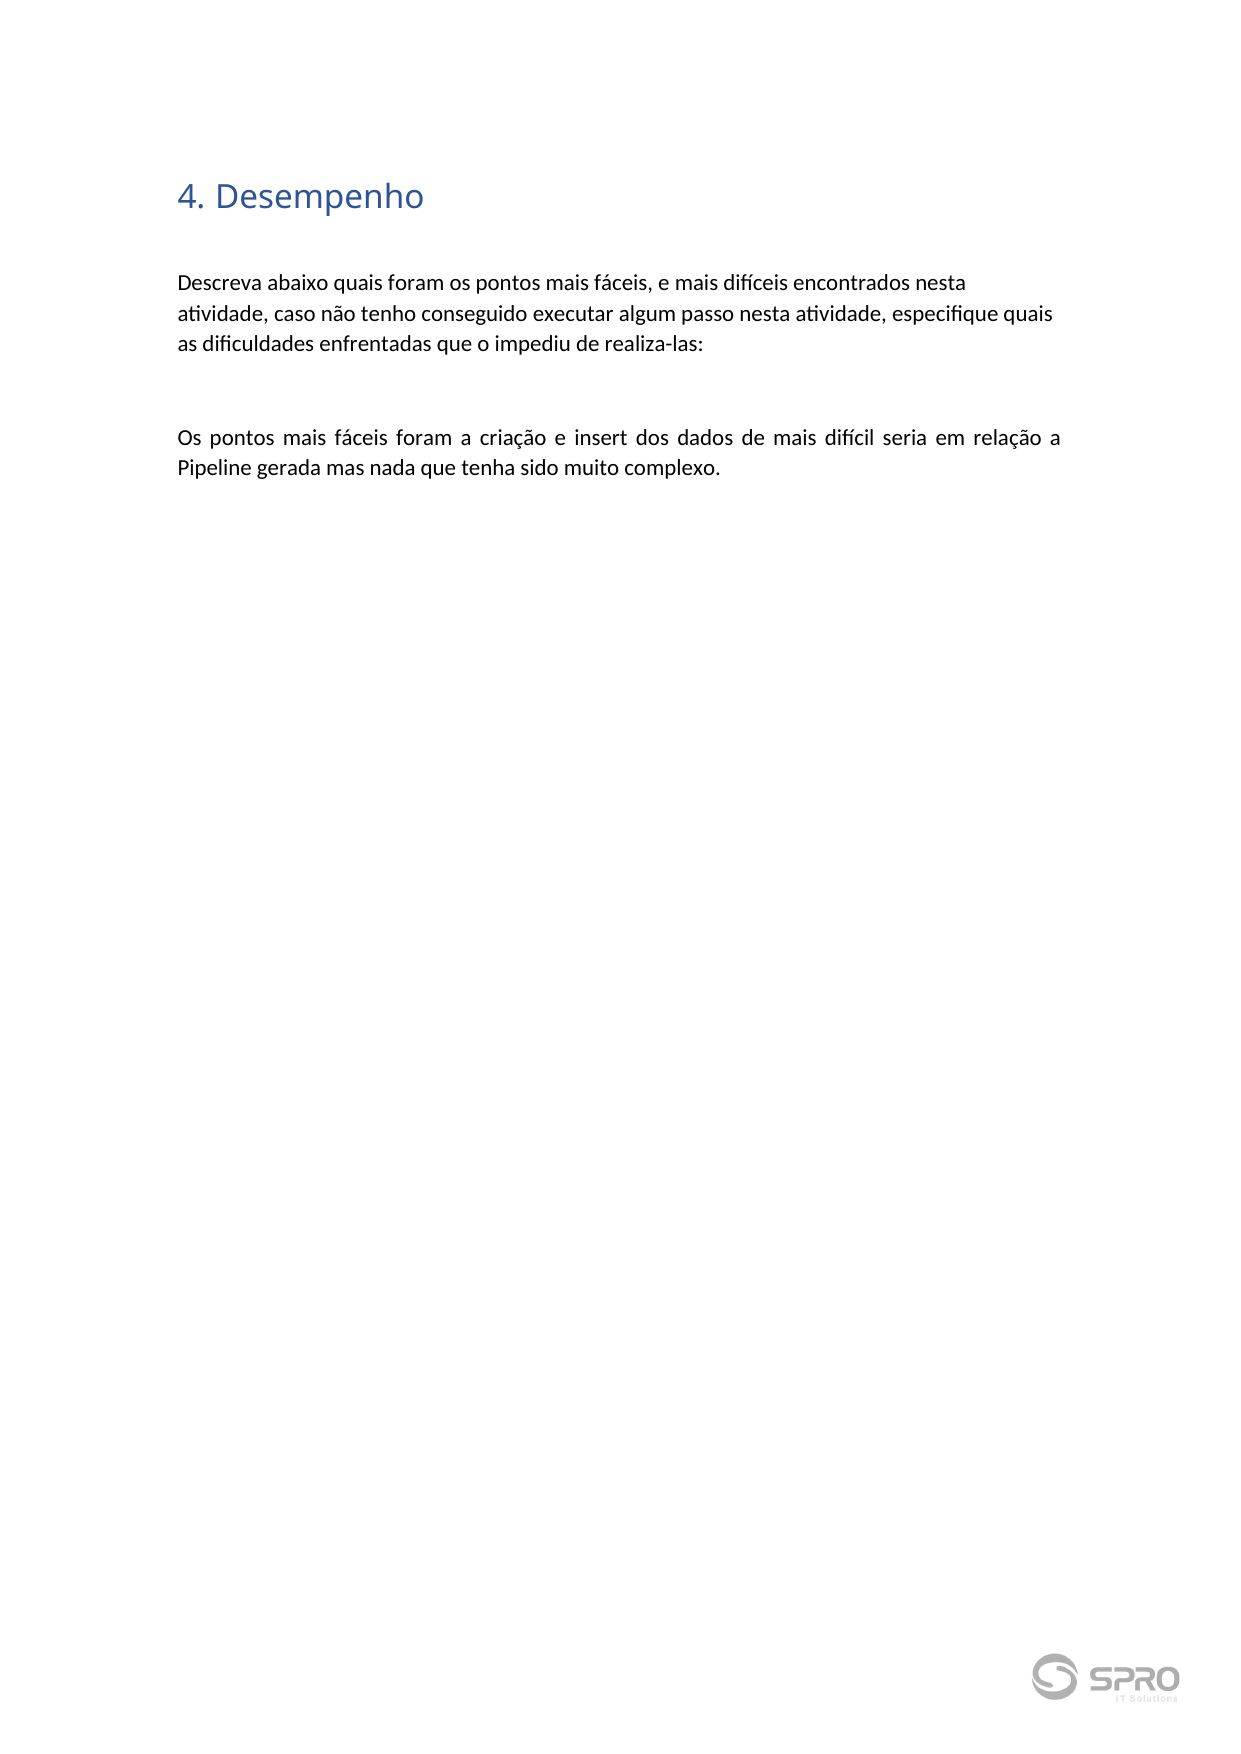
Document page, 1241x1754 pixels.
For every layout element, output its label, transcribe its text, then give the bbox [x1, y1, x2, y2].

picture [1016, 1642, 1196, 1713]
subtitle Desempenho [177, 173, 1063, 218]
text Descreva abaixo quais foram os pontos mais fáceis, e mais difíceis encontrados nesta atividade, caso não tenho conseguido executar algum passo nesta atividade, especifique quais as dificuldades enfrentadas que o impediu de realiza-las: [177, 268, 1063, 357]
text Os pontos mais fáceis foram a criação e insert dos dados de mais difícil seria em relação a Pipeline gerada mas nada que tenha sido muito complexo. [177, 423, 1063, 481]
